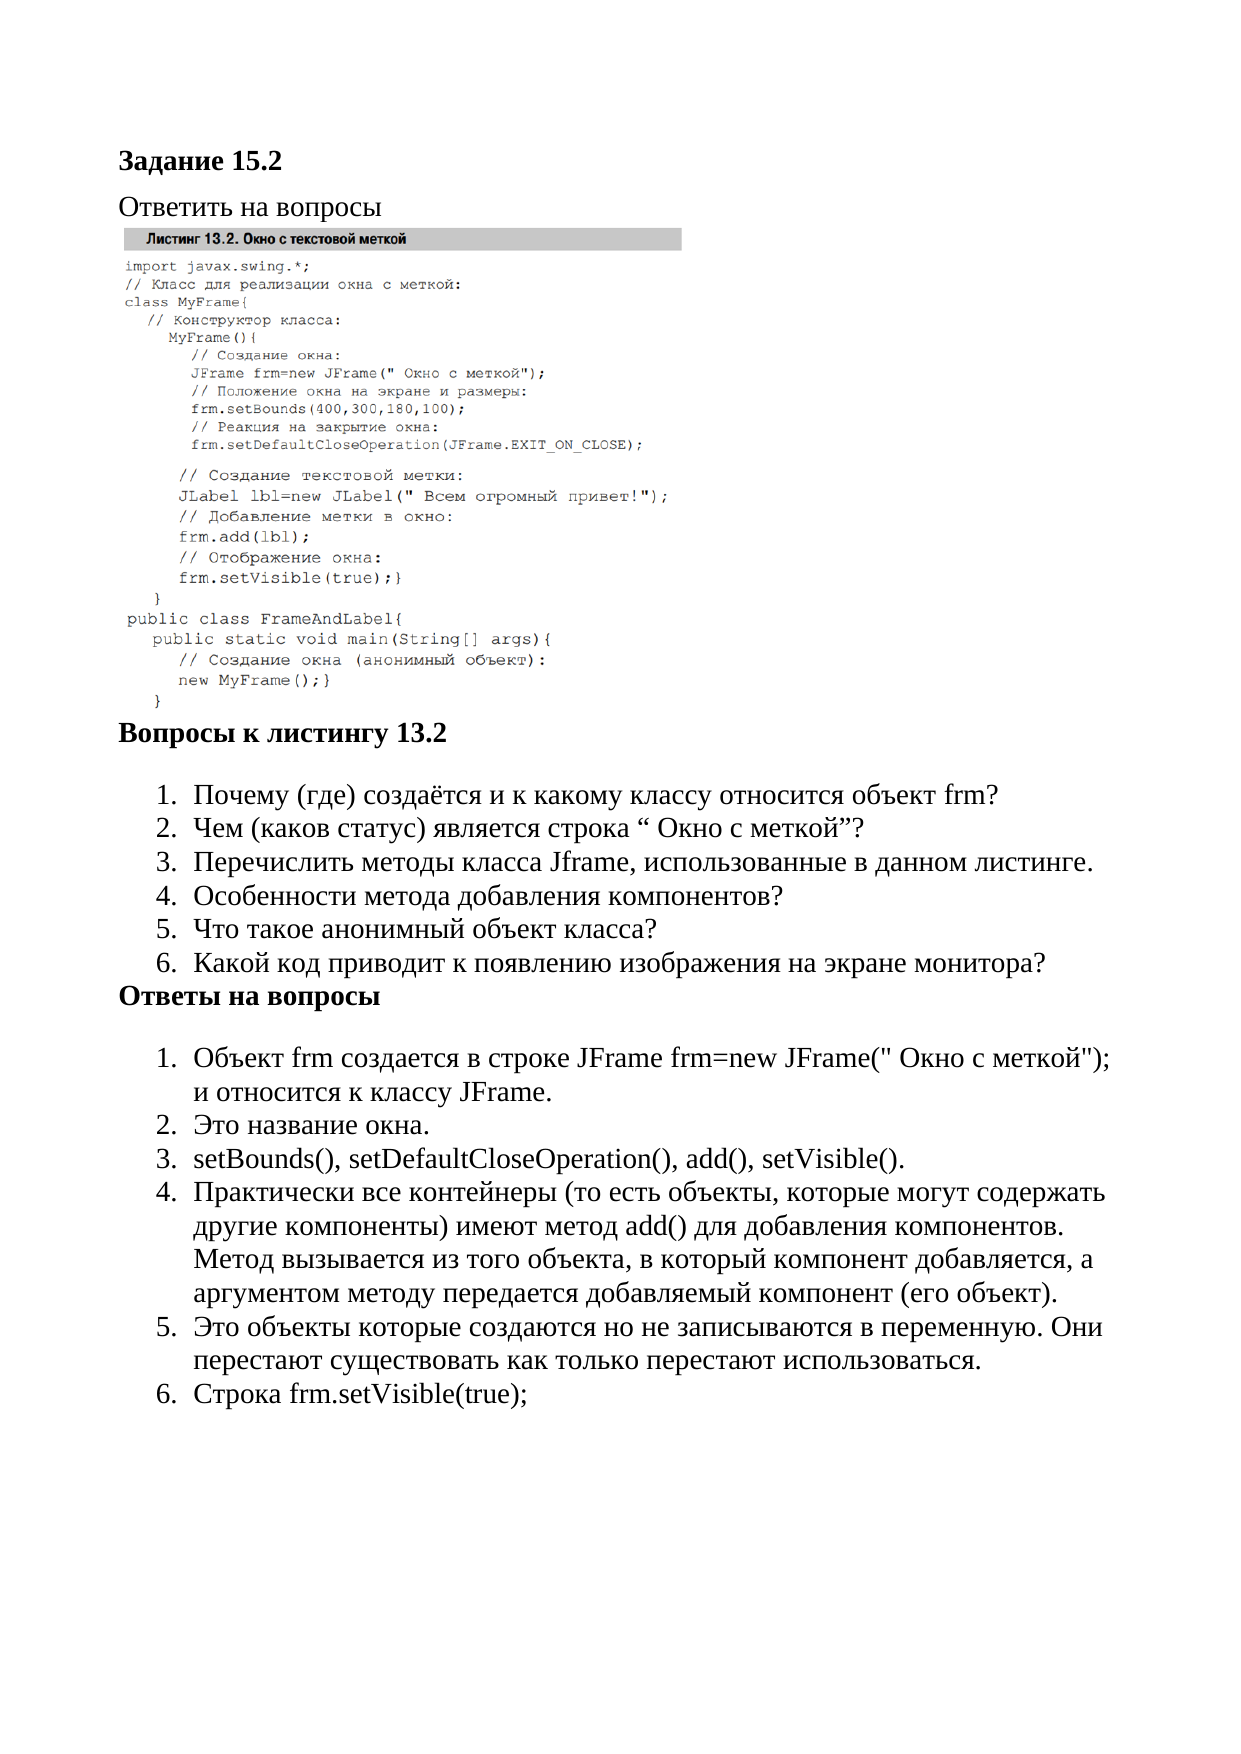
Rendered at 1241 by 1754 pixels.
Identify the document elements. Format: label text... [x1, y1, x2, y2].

subtitle Задание 15.2 [118, 143, 1122, 177]
list Перечислить методы класса Jframe, использованные в данном листинге. [156, 844, 1122, 878]
list Чем (каков статус) является строка “ Окно с меткой”? [156, 811, 1122, 844]
list Это объекты которые создаются но не записываются в переменную. Они перестают существовать как только перестают использоваться. [156, 1309, 1122, 1376]
list Почему (где) создаётся и к какому классу относится объект frm? [156, 777, 1122, 811]
subtitle Вопросы к листингу 13.2 [118, 715, 1122, 748]
list Особенности метода добавления компонентов? [156, 878, 1122, 911]
list Строка frm.setVisible(true); [156, 1376, 1122, 1409]
list Объект frm создается в строке JFrame frm=new JFrame(" Окно с меткой"); и относится к классу JFrame. [156, 1040, 1122, 1107]
list Это название окна. [156, 1107, 1122, 1141]
list Что такое анонимный объект класса? [156, 911, 1122, 945]
subtitle Ответы на вопросы [118, 978, 1122, 1012]
list setBounds(), setDefaultCloseOperation(), add(), setVisible(). [156, 1141, 1122, 1174]
picture [118, 222, 686, 715]
list Какой код приводит к появлению изображения на экране монитора? [156, 945, 1122, 978]
text Ответить на вопросы [118, 189, 1122, 223]
list Практически все контейнеры (то есть объекты, которые могут содержать другие компоненты) имеют метод add() для добавления компонентов. Метод вызывается из того объекта, в который компонент добавляется, а аргументом методу передается добавляемый компонент (его объект). [156, 1174, 1122, 1309]
